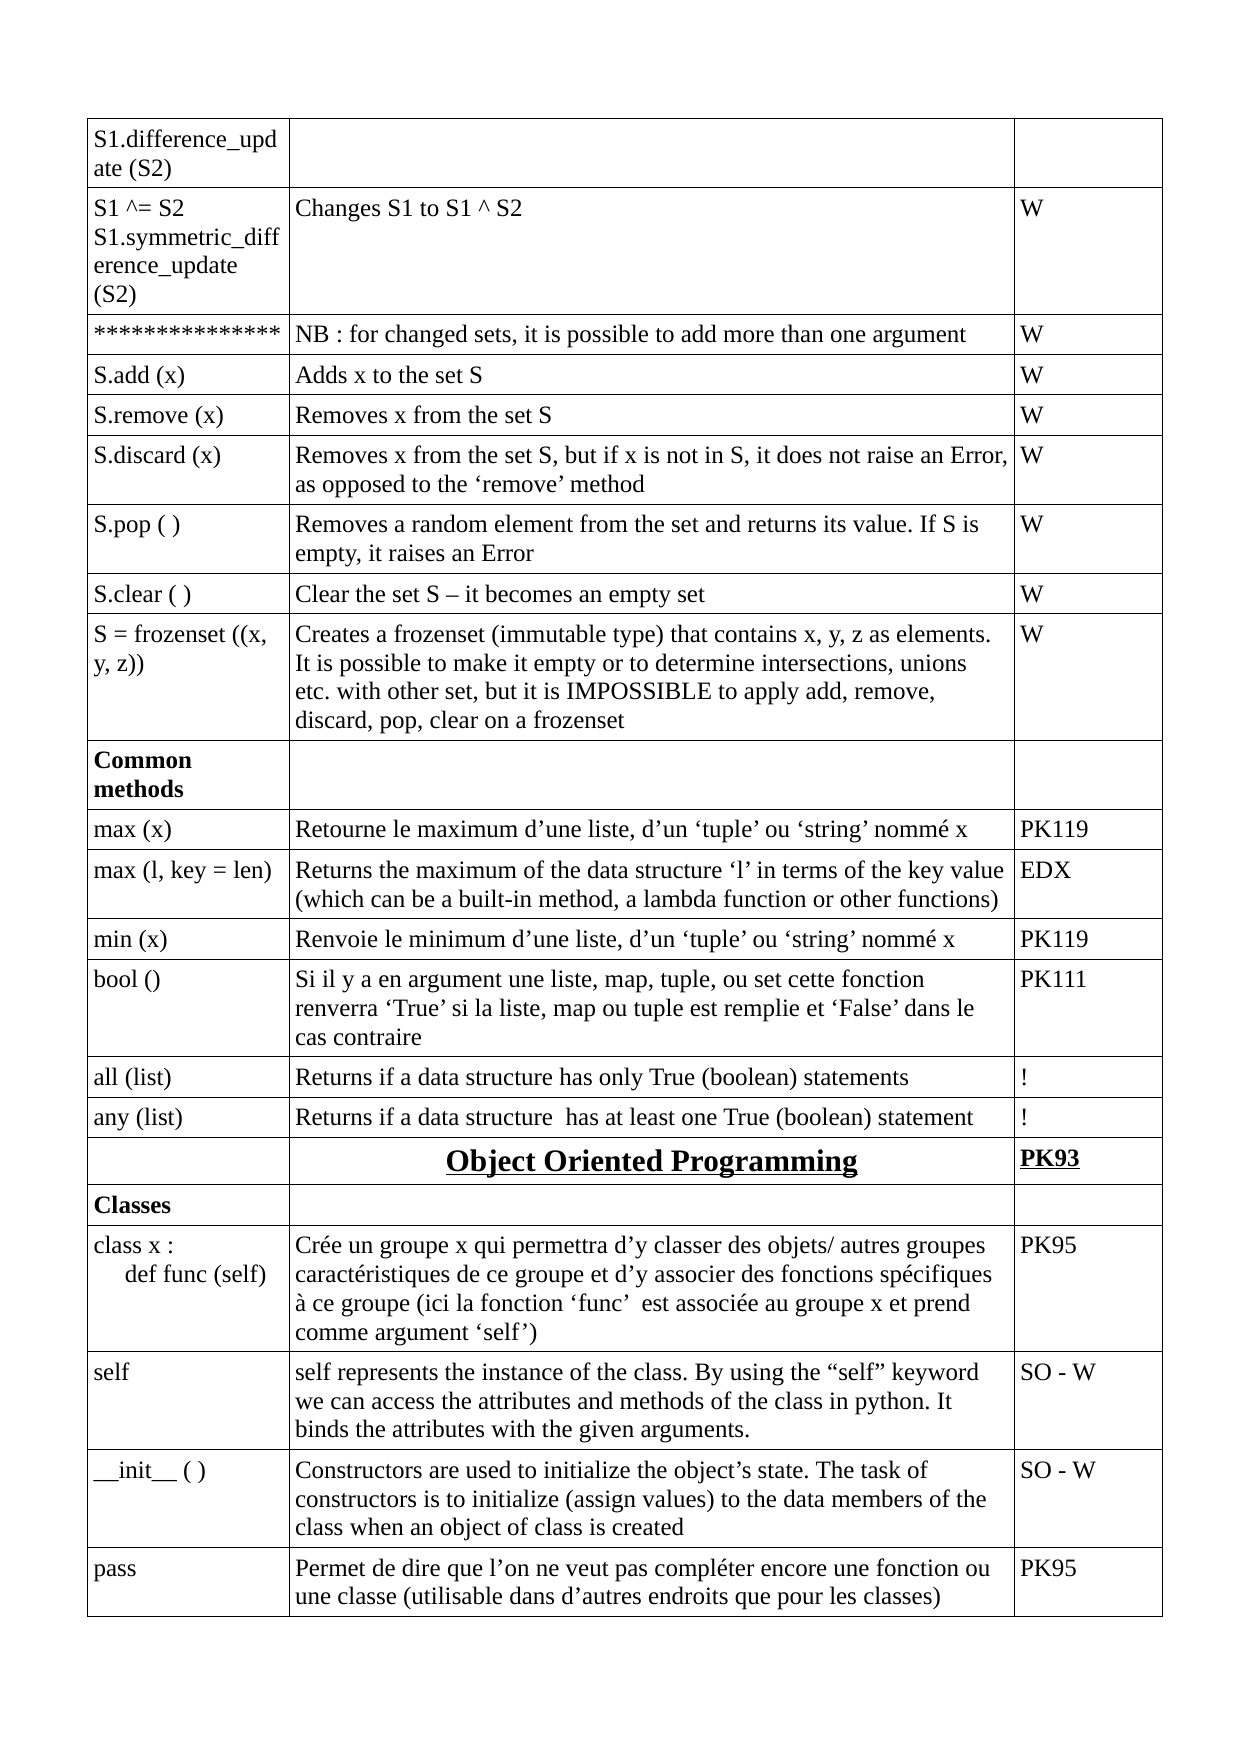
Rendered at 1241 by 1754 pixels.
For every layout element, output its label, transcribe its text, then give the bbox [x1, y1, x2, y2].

table_cell Si il y a en argument une liste, map, tuple, ou set cette fonction renverra ‘True’ si la liste, map ou tuple est remplie et ‘False’ dans le cas contraire [290, 960, 1014, 1056]
table_cell Constructors are used to initialize the object’s state. The task of constructors is to initialize (assign values) to the data members of the class when an object of class is created [290, 1450, 1014, 1547]
table_cell Renvoie le minimum d’une liste, d’un ‘tuple’ ou ‘string’ nommé x [290, 919, 1014, 958]
table_cell [88, 1138, 289, 1184]
table_cell EDX [1015, 850, 1162, 918]
table_cell Crée un groupe x qui permettra d’y classer des objets/ autres groupes caractéristiques de ce groupe et d’y associer des fonctions spécifiques à ce groupe (ici la fonction ‘func’ est associée au groupe x et prend comme argument ‘self’) [290, 1226, 1014, 1351]
table_cell [1015, 1185, 1162, 1225]
table_cell any (list) [88, 1098, 289, 1137]
table_cell S.add (x) [88, 355, 289, 394]
table_cell W [1015, 505, 1162, 573]
table_cell [290, 741, 1014, 809]
table_cell Removes a random element from the set and returns its value. If S is empty, it raises an Error [290, 505, 1014, 573]
table_cell Clear the set S – it becomes an empty set [290, 574, 1014, 613]
table_cell class x : def func (self) [88, 1226, 289, 1351]
table_cell PK119 [1015, 810, 1162, 849]
table_cell self represents the instance of the class. By using the “self” keyword we can access the attributes and methods of the class in python. It binds the attributes with the given arguments. [290, 1352, 1014, 1449]
table_cell W [1015, 574, 1162, 613]
table_cell S.clear ( ) [88, 574, 289, 613]
table_cell bool () [88, 960, 289, 1056]
table_cell Common methods [88, 741, 289, 809]
table_cell __init__ ( ) [88, 1450, 289, 1547]
table_cell W [1015, 188, 1162, 314]
table_cell S.discard (x) [88, 436, 289, 504]
table_cell [1015, 741, 1162, 809]
table_cell SO - W [1015, 1450, 1162, 1547]
table_cell pass [88, 1548, 289, 1616]
table_cell Returns if a data structure has at least one True (boolean) statement [290, 1098, 1014, 1137]
table_cell ! [1015, 1057, 1162, 1097]
table_cell S.pop ( ) [88, 505, 289, 573]
table_cell S.remove (x) [88, 395, 289, 435]
table_cell Object Oriented Programming [290, 1138, 1014, 1184]
table_cell PK93 [1015, 1138, 1162, 1184]
table_cell W [1015, 355, 1162, 394]
table_cell Returns the maximum of the data structure ‘l’ in terms of the key value (which can be a built-in method, a lambda function or other functions) [290, 850, 1014, 918]
table_cell W [1015, 436, 1162, 504]
table_cell [290, 119, 1014, 187]
table_cell W [1015, 315, 1162, 354]
table_cell W [1015, 395, 1162, 435]
table_cell Removes x from the set S, but if x is not in S, it does not raise an Error, as opposed to the ‘remove’ method [290, 436, 1014, 504]
table_cell PK95 [1015, 1548, 1162, 1616]
table_cell PK119 [1015, 919, 1162, 958]
table_cell Removes x from the set S [290, 395, 1014, 435]
table_cell SO - W [1015, 1352, 1162, 1449]
table_cell S1.difference_update (S2) [88, 119, 289, 187]
table_cell PK111 [1015, 960, 1162, 1056]
table_cell self [88, 1352, 289, 1449]
table_cell *************** [88, 315, 289, 354]
table_cell all (list) [88, 1057, 289, 1097]
table_cell Classes [88, 1185, 289, 1225]
table_cell Permet de dire que l’on ne veut pas compléter encore une fonction ou une classe (utilisable dans d’autres endroits que pour les classes) [290, 1548, 1014, 1616]
table_cell NB : for changed sets, it is possible to add more than one argument [290, 315, 1014, 354]
table_cell Returns if a data structure has only True (boolean) statements [290, 1057, 1014, 1097]
table_cell max (x) [88, 810, 289, 849]
table_cell PK95 [1015, 1226, 1162, 1351]
table_cell [1015, 119, 1162, 187]
table_cell min (x) [88, 919, 289, 958]
table_cell S1 ^= S2 S1.symmetric_difference_update (S2) [88, 188, 289, 314]
table_cell Creates a frozenset (immutable type) that contains x, y, z as elements. It is possible to make it empty or to determine intersections, unions etc. with other set, but it is IMPOSSIBLE to apply add, remove, discard, pop, clear on a frozenset [290, 614, 1014, 740]
table_cell S = frozenset ((x, y, z)) [88, 614, 289, 740]
table_cell [290, 1185, 1014, 1225]
table_cell Retourne le maximum d’une liste, d’un ‘tuple’ ou ‘string’ nommé x [290, 810, 1014, 849]
table_cell W [1015, 614, 1162, 740]
table_cell Adds x to the set S [290, 355, 1014, 394]
table_cell max (l, key = len) [88, 850, 289, 918]
table_cell Changes S1 to S1 ^ S2 [290, 188, 1014, 314]
table_cell ! [1015, 1098, 1162, 1137]
